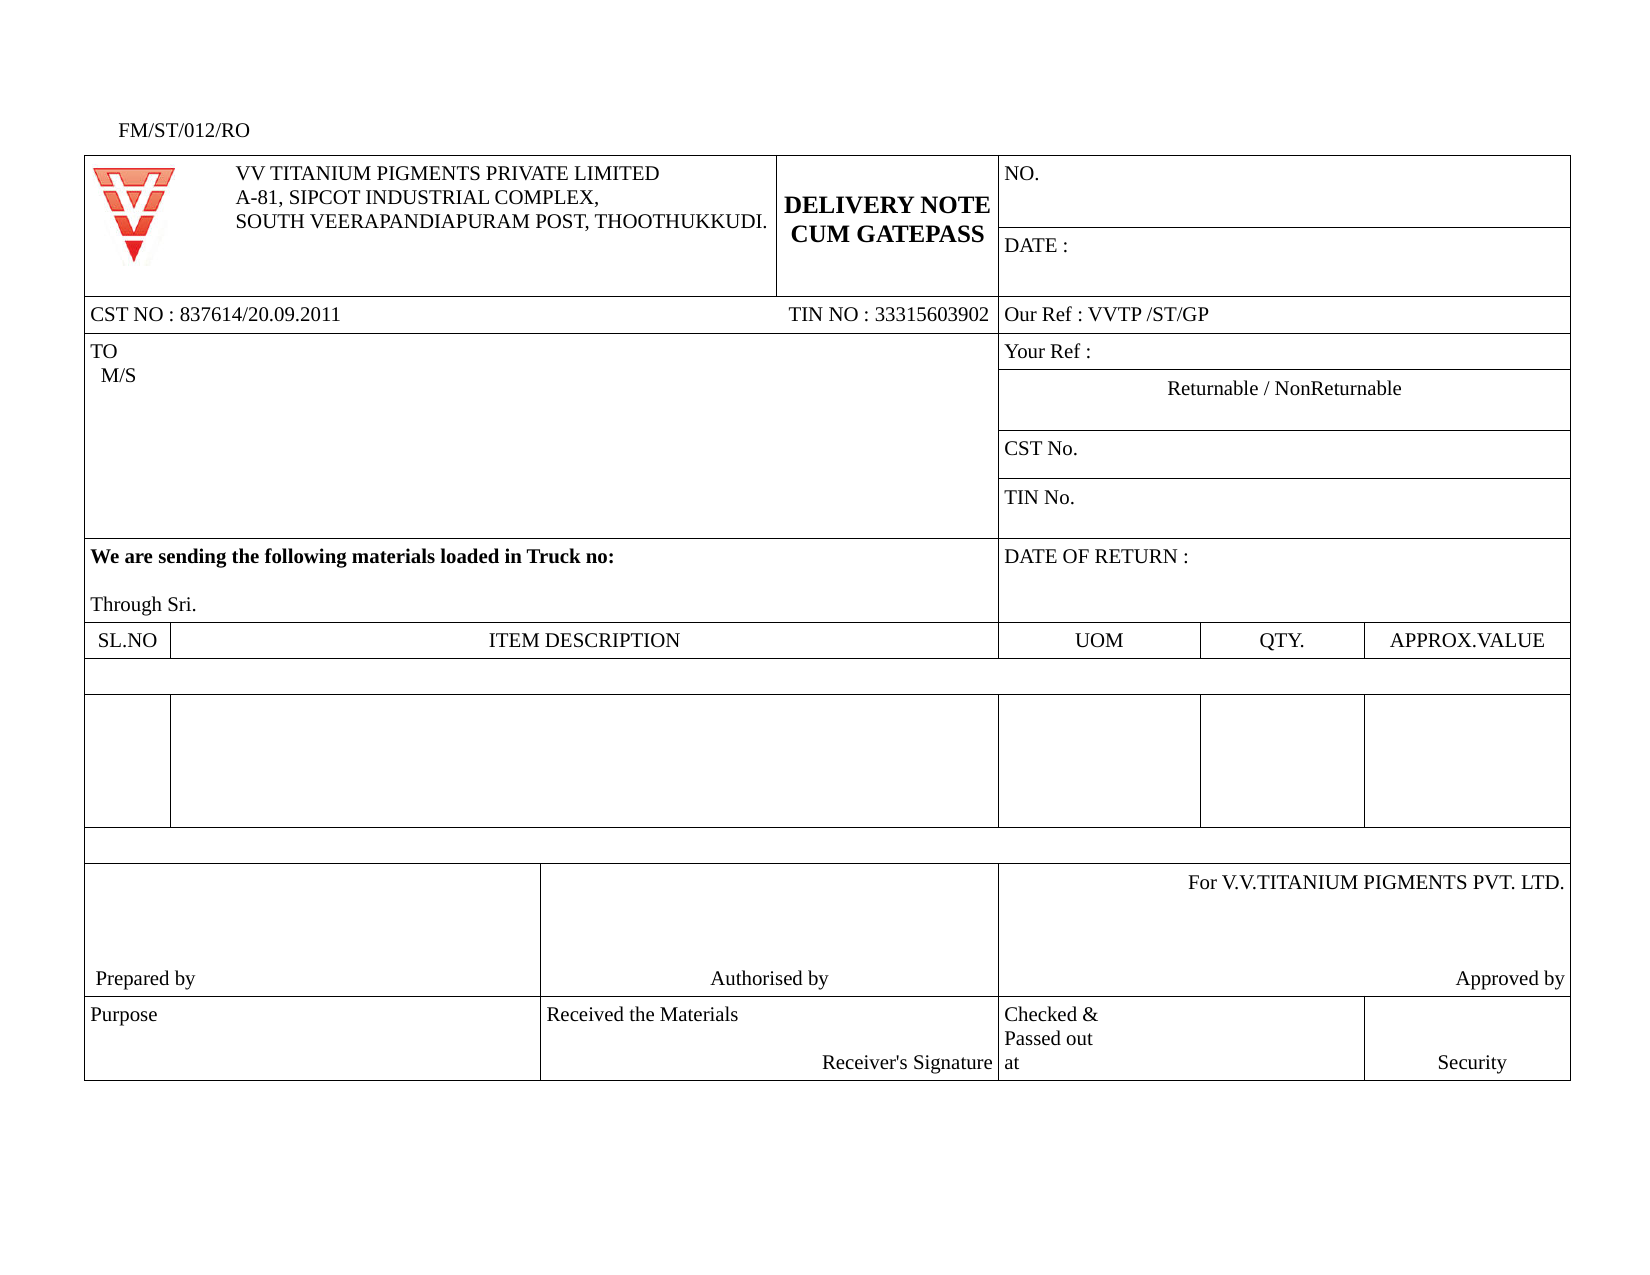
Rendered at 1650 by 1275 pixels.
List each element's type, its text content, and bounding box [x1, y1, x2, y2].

table_cell Our Ref : VVTP /ST/GP [999, 297, 1570, 333]
table_header DELIVERY NOTE CUM GATEPASS [777, 156, 998, 296]
table_cell QTY. [1201, 623, 1364, 658]
table_cell Prepared by [85, 864, 540, 996]
table_header VV TITANIUM PIGMENTS PRIVATE LIMITED A-81, SIPCOT INDUSTRIAL COMPLEX, SOUTH VEERAPANDIAPURAM POST, THOOTHUKKUDI. [230, 156, 776, 296]
table_cell Purpose <o.purpose or ''> [85, 997, 540, 1080]
table_cell Checked & Passed out at [999, 997, 1364, 1080]
table_cell Your Ref : [999, 334, 1570, 369]
table_cell CST No. <o.vendor_id.cst or ''> [999, 431, 1570, 478]
text FM/ST/012/RO [118, 118, 1532, 142]
table_cell TO M/S <(o.vendor_id and o.vendor_id.name or '').upper()> <(o.vendor_id and o.vendor_id.street or '').upper()> <(o.vendor_id and o.vendor_id.street2 or '').upper()> <(o.vendor_id and o.vendor_id.city or '').upper()> <(o.vendor_id and o.vendor_id.state_id.name or '').upper()> <(o.vendor_id and o.vendor_id.zip or '').upper()> <(o.vendor_id and o.vendor_id.country_id.name or '').upper()> [85, 334, 998, 537]
table_cell DATE OF RETURN : [999, 539, 1570, 622]
table_cell APPROX.VALUE [1365, 623, 1570, 658]
table_cell CST NO : 837614/20.09.2011 TIN NO : 33315603902 [85, 297, 998, 333]
table_cell <o.service_gpass_line.index(line)+1> [85, 695, 170, 827]
table_header [85, 156, 230, 296]
picture [92, 164, 175, 266]
table_cell <line.uom_po_id.name or ''> [999, 695, 1200, 827]
table_cell For V.V.TITANIUM PIGMENTS PVT. LTD. Approved by [999, 864, 1570, 996]
table_cell Received the Materials Receiver's Signature [541, 997, 998, 1080]
table_cell Authorised by [541, 864, 998, 996]
table_cell DATE : [999, 228, 1570, 296]
table_cell UOM [999, 623, 1200, 658]
table_cell <line.item_desc or ''> [171, 695, 998, 827]
table_cell <get_iamt(line.approx_qty) or 0> [1365, 695, 1570, 827]
table_cell Returnable / NonReturnable [999, 370, 1570, 430]
table_cell SL.NO [85, 623, 170, 658]
table_cell Security [1365, 997, 1570, 1080]
table_cell We are sending the following materials loaded in Truck no: <o.truck_no or ''> Through Sri. [85, 539, 998, 622]
table_cell <get_iamt(line.service_qty) or 0> [1201, 695, 1364, 827]
table_header NO. [999, 156, 1570, 227]
table_cell <for each="line in o.service_gpass_line"> [85, 659, 1570, 694]
table_cell </for> [85, 828, 1570, 863]
table_cell ITEM DESCRIPTION [171, 623, 998, 658]
table_cell TIN No. <o.vendor_id.tin or ''> [999, 479, 1570, 537]
